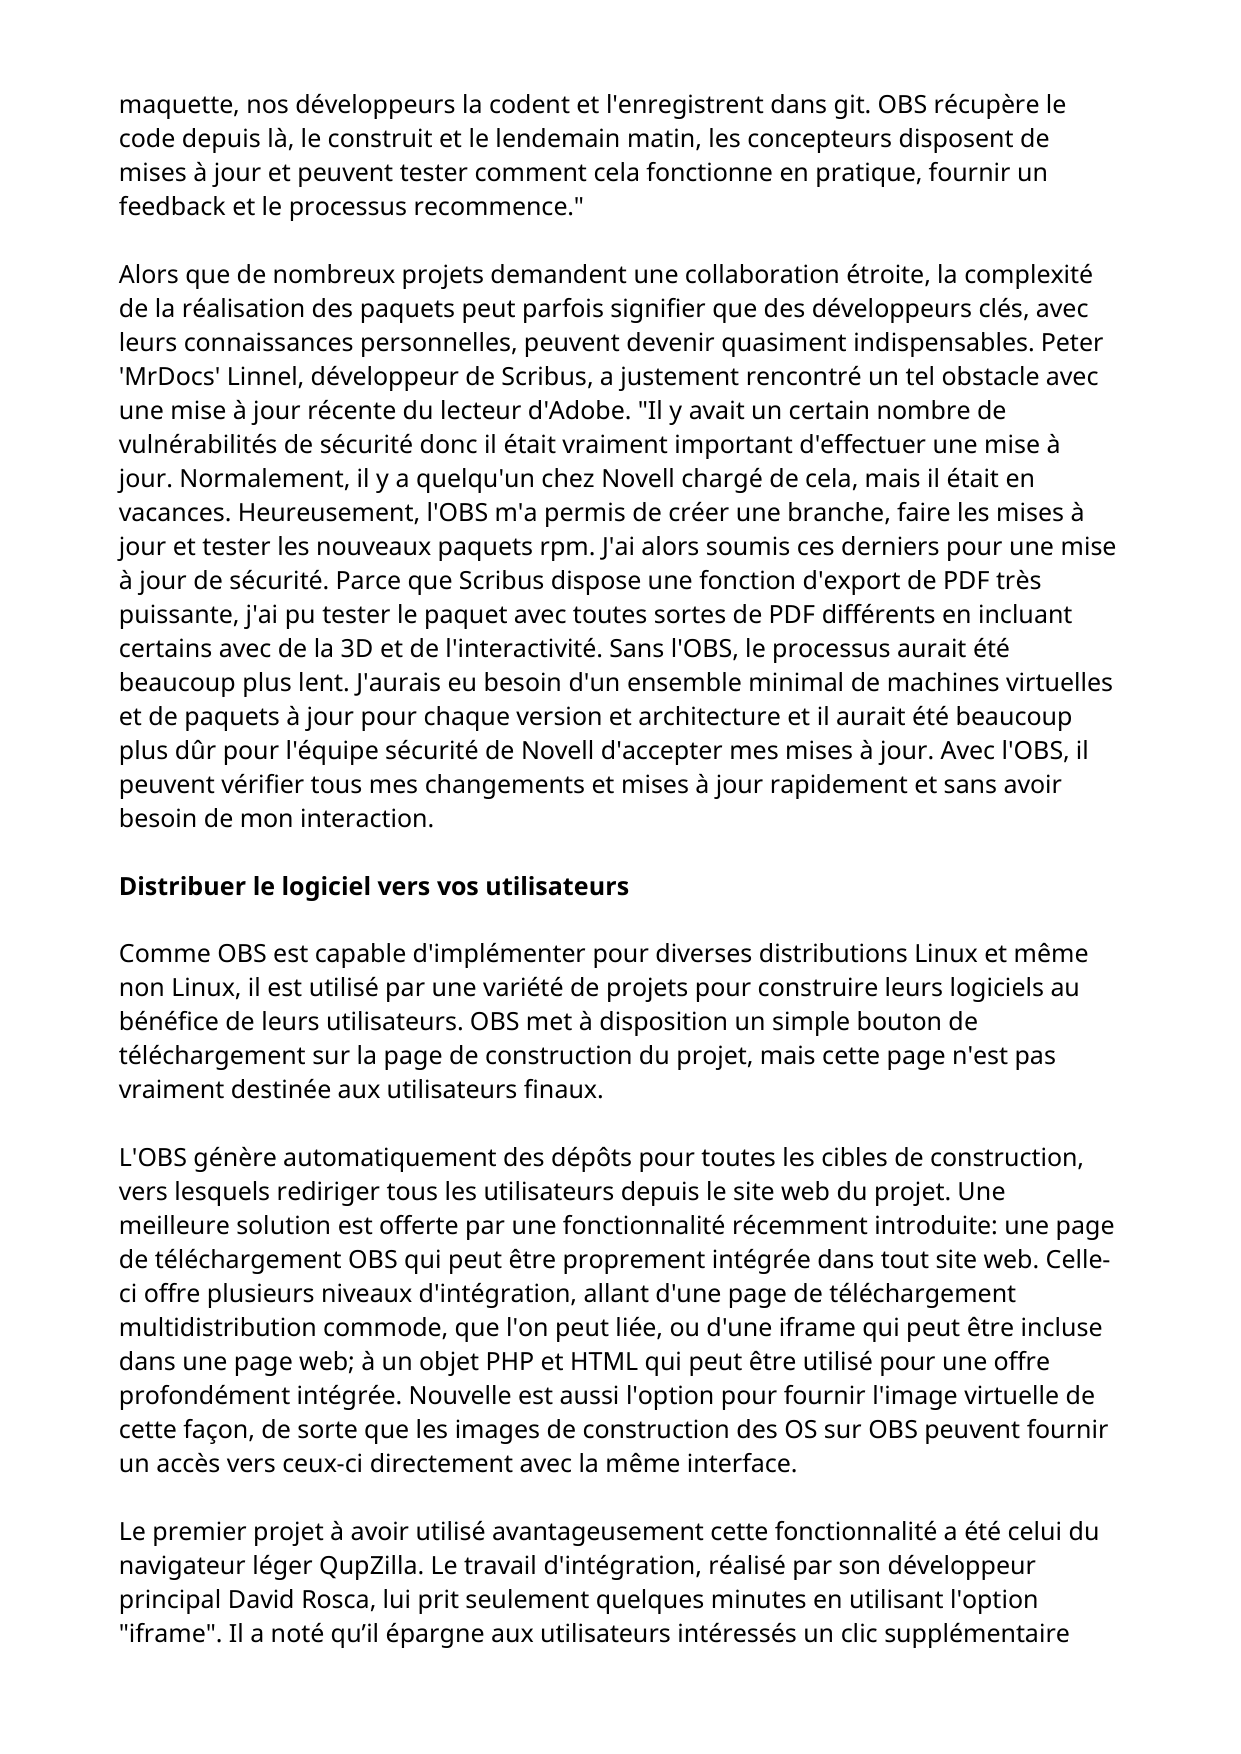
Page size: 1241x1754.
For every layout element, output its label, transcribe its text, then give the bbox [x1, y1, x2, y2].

text maquette, nos développeurs la codent et l'enregistrent dans git. OBS récupère le code depuis là, le construit et le lendemain matin, les concepteurs disposent de mises à jour et peuvent tester comment cela fonctionne en pratique, fournir un feedback et le processus recommence." Alors que de nombreux projets demandent une collaboration étroite, la complexité de la réalisation des paquets peut parfois signifier que des développeurs clés, avec leurs connaissances personnelles, peuvent devenir quasiment indispensables. Peter 'MrDocs' Linnel, développeur de Scribus, a justement rencontré un tel obstacle avec une mise à jour récente du lecteur d'Adobe. "Il y avait un certain nombre de vulnérabilités de sécurité donc il était vraiment important d'effectuer une mise à jour. Normalement, il y a quelqu'un chez Novell chargé de cela, mais il était en vacances. Heureusement, l'OBS m'a permis de créer une branche, faire les mises à jour et tester les nouveaux paquets rpm. J'ai alors soumis ces derniers pour une mise à jour de sécurité. Parce que Scribus dispose une fonction d'export de PDF très puissante, j'ai pu tester le paquet avec toutes sortes de PDF différents en incluant certains avec de la 3D et de l'interactivité. Sans l'OBS, le processus aurait été beaucoup plus lent. J'aurais eu besoin d'un ensemble minimal de machines virtuelles et de paquets à jour pour chaque version et architecture et il aurait été beaucoup plus dûr pour l'équipe sécurité de Novell d'accepter mes mises à jour. Avec l'OBS, il peuvent vérifier tous mes changements et mises à jour rapidement et sans avoir besoin de mon interaction. Distribuer le logiciel vers vos utilisateurs Comme OBS est capable d'implémenter pour diverses distributions Linux et même non Linux, il est utilisé par une variété de projets pour construire leurs logiciels au bénéfice de leurs utilisateurs. OBS met à disposition un simple bouton de téléchargement sur la page de construction du projet, mais cette page n'est pas vraiment destinée aux utilisateurs finaux. L'OBS génère automatiquement des dépôts pour toutes les cibles de construction, vers lesquels rediriger tous les utilisateurs depuis le site web du projet. Une meilleure solution est offerte par une fonctionnalité récemment introduite: une page de téléchargement OBS qui peut être proprement intégrée dans tout site web. Celle-ci offre plusieurs niveaux d'intégration, allant d'une page de téléchargement multidistribution commode, que l'on peut liée, ou d'une iframe qui peut être incluse dans une page web; à un objet PHP et HTML qui peut être utilisé pour une offre profondément intégrée. Nouvelle est aussi l'option pour fournir l'image virtuelle de cette façon, de sorte que les images de construction des OS sur OBS peuvent fournir un accès vers ceux-ci directement avec la même interface. Le premier projet à avoir utilisé avantageusement cette fonctionnalité a été celui du navigateur léger QupZilla. Le travail d'intégration, réalisé par son développeur principal David Rosca, lui prit seulement quelques minutes en utilisant l'option "iframe". Il a noté qu’il épargne aux utilisateurs intéressés un clic supplémentaire [119, 87, 1121, 1649]
